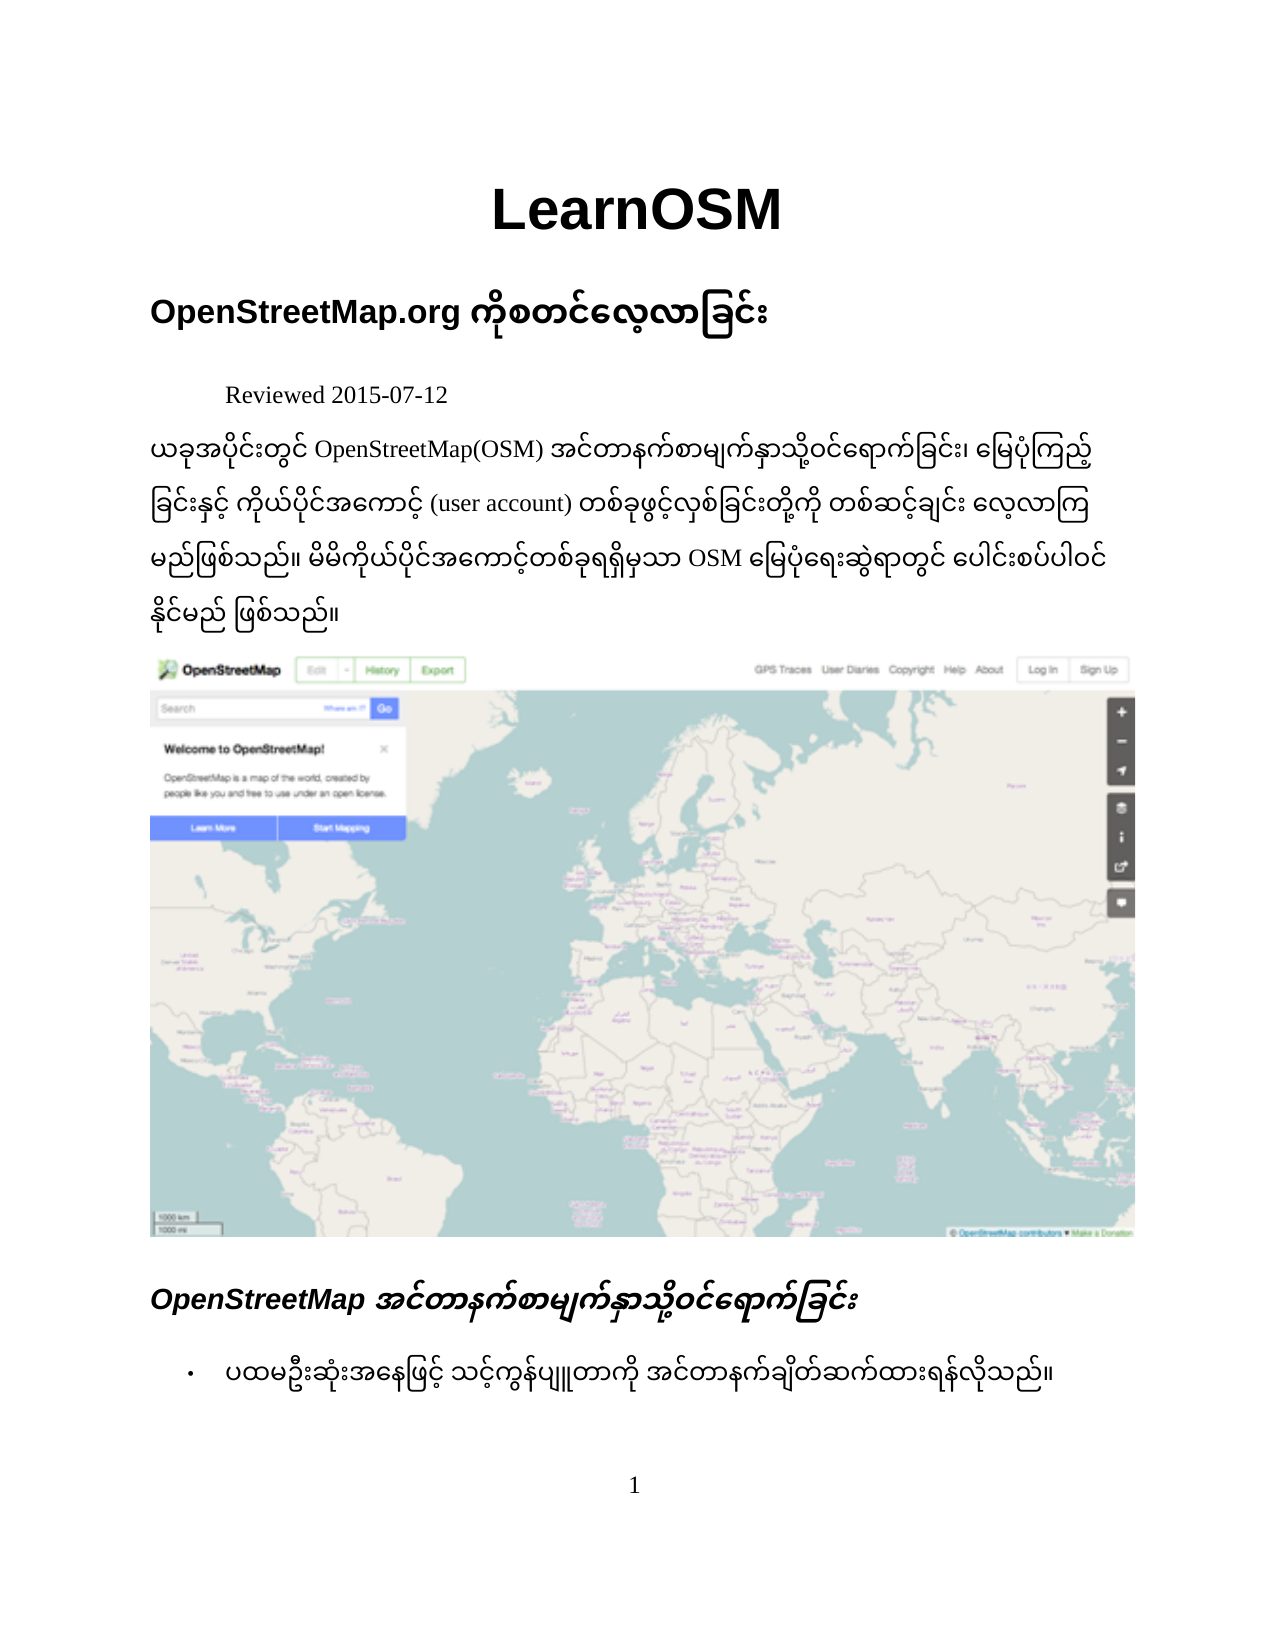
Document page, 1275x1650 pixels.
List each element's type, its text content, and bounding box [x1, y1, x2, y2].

list ပထမဦးဆုံးအနေဖြင့် သင့်ကွန်ပျူတာကို အင်တာနက်ချိတ်ဆက်ထားရန်လိုသည်။ [187, 1347, 1125, 1402]
text Reviewed 2015-07-12 [225, 380, 1125, 409]
picture [150, 651, 1136, 1237]
subtitle OpenStreetMap.org ကိုစတင်လေ့လာခြင်း [150, 279, 1125, 353]
title LearnOSM [150, 175, 1125, 242]
subtitle OpenStreetMap အင်တာနက်စာမျက်နှာသို့ဝင်ရောက်ခြင်း [150, 1271, 1125, 1334]
text ယခုအပိုင်းတွင် OpenStreetMap(OSM) အင်တာနက်စာမျက်နှာသို့ဝင်ရောက်ခြင်း၊ မြေပုံကြည့်ခြင်းနှင့် ကိုယ်ပိုင်အကောင့် (user account) တစ်ခုဖွင့်လှစ်ခြင်းတို့ကို တစ်ဆင့်ချင်း လေ့လာကြမည်ဖြစ်သည်။ မိမိကိုယ်ပိုင်အကောင့်တစ်ခုရရှိမှသာ OSM မြေပုံရေးဆွဲရာတွင် ပေါင်းစပ်ပါဝင်နိုင်မည် ဖြစ်သည်။ [150, 424, 1125, 642]
